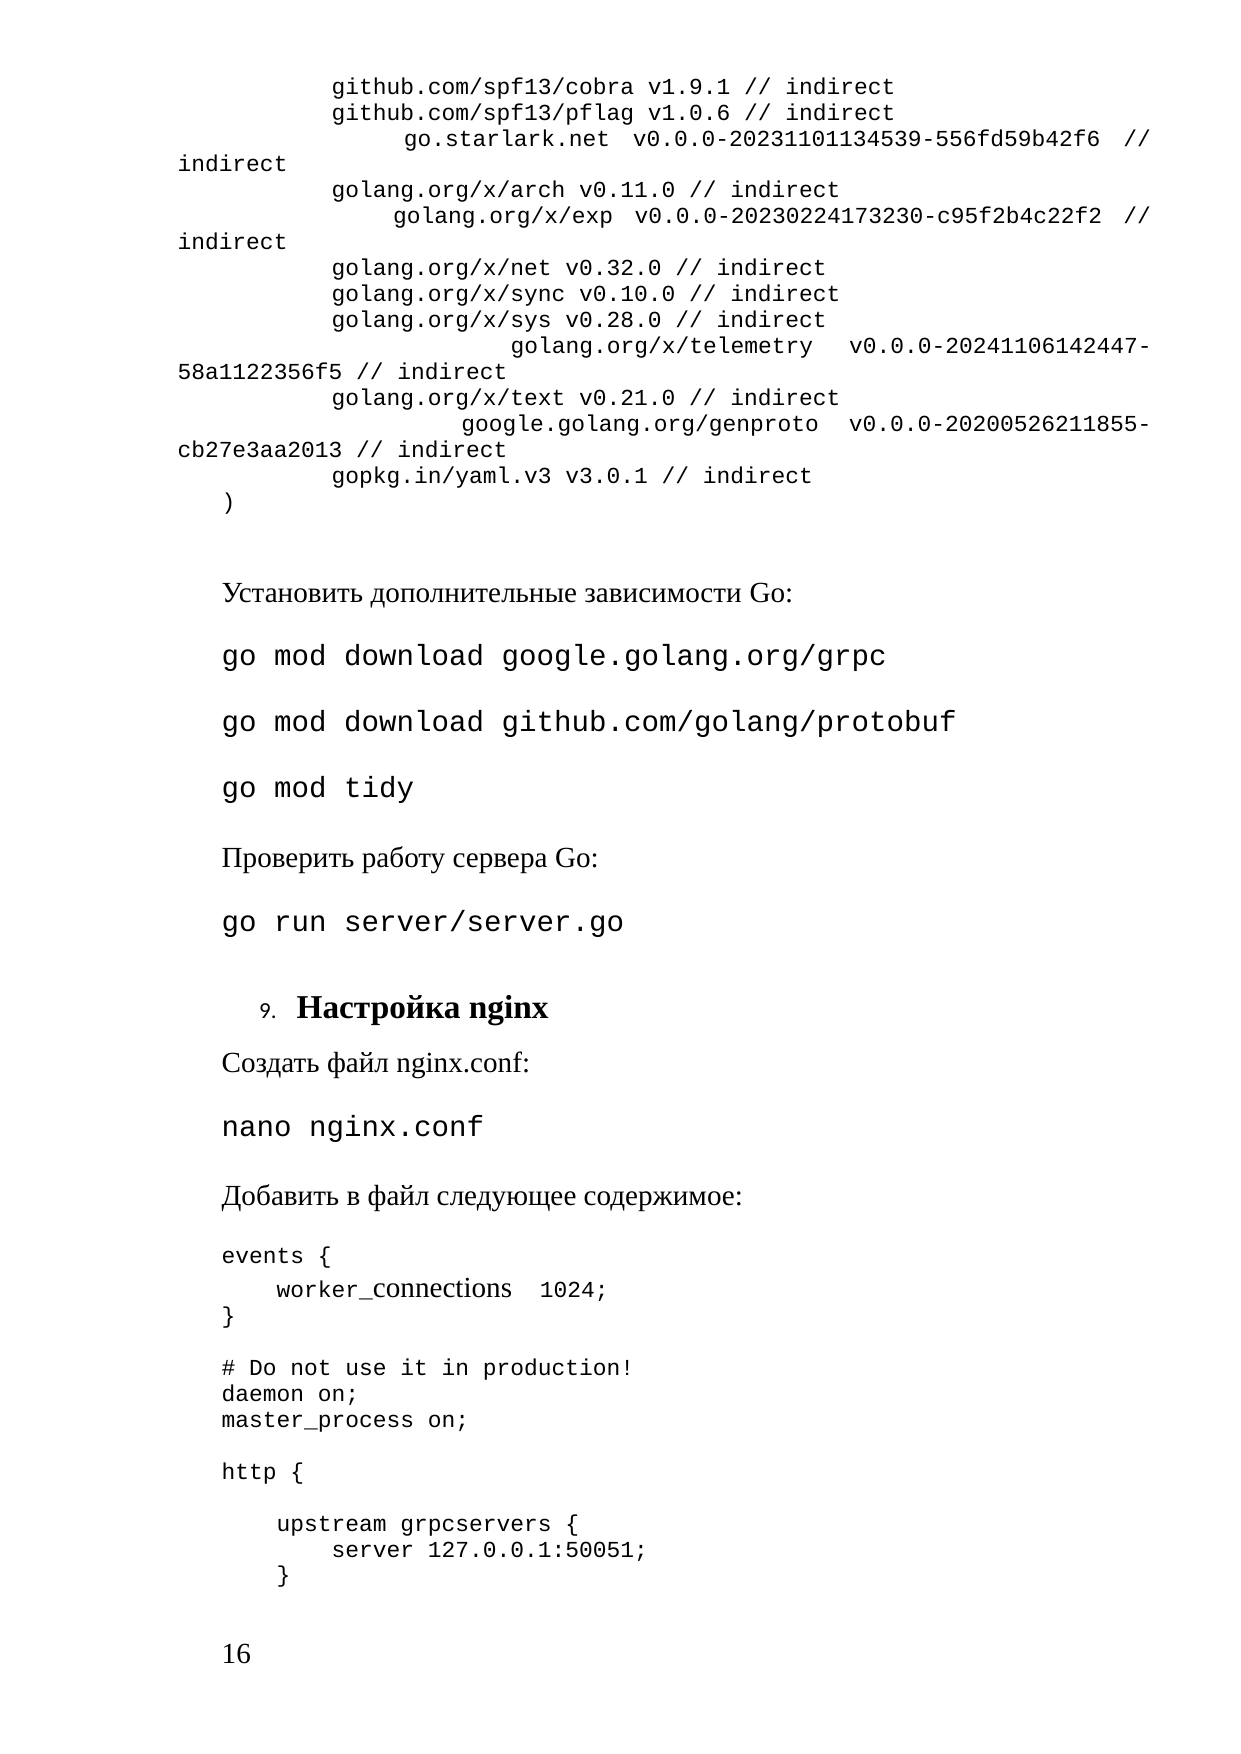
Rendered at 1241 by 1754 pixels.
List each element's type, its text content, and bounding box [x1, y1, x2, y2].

text github.com/spf13/pflag v1.0.6 // indirect [177, 101, 1152, 127]
text master_process on; [177, 1408, 1152, 1434]
text ) [177, 490, 1152, 516]
text go mod download google.golang.org/grpc [177, 641, 1152, 674]
text google.golang.org/genproto v0.0.0-20200526211855-cb27e3aa2013 // indirect [177, 412, 1152, 464]
text Проверить работу сервера Go: [177, 840, 1152, 874]
text http { [177, 1460, 1152, 1486]
text go.starlark.net v0.0.0-20231101134539-556fd59b42f6 // indirect [177, 127, 1152, 179]
list Настройка nginx [259, 988, 1152, 1026]
text golang.org/x/sync v0.10.0 // indirect [177, 282, 1152, 308]
text nano nginx.conf [177, 1112, 1152, 1145]
text Создать файл nginx.conf: [177, 1045, 1152, 1079]
text golang.org/x/net v0.32.0 // indirect [177, 257, 1152, 282]
text go run server/server.go [177, 907, 1152, 940]
text github.com/spf13/cobra v1.9.1 // indirect [177, 75, 1152, 101]
text Установить дополнительные зависимости Go: [177, 575, 1152, 608]
text go mod download github.com/golang/protobuf [177, 707, 1152, 741]
text golang.org/x/arch v0.11.0 // indirect [177, 179, 1152, 205]
text upstream grpcservers { [177, 1512, 1152, 1538]
text go mod tidy [177, 773, 1152, 807]
text gopkg.in/yaml.v3 v3.0.1 // indirect [177, 464, 1152, 490]
text golang.org/x/telemetry v0.0.0-20241106142447-58a1122356f5 // indirect [177, 334, 1152, 386]
text events { [177, 1244, 1152, 1270]
text server 127.0.0.1:50051; [177, 1538, 1152, 1564]
text golang.org/x/text v0.21.0 // indirect [177, 386, 1152, 412]
text } [177, 1304, 1152, 1330]
text # Do not use it in production! [177, 1356, 1152, 1382]
text daemon on; [177, 1382, 1152, 1408]
text golang.org/x/exp v0.0.0-20230224173230-c95f2b4c22f2 // indirect [177, 205, 1152, 257]
text golang.org/x/sys v0.28.0 // indirect [177, 308, 1152, 334]
text worker_connections 1024; [177, 1270, 1152, 1304]
text } [177, 1564, 1152, 1590]
text Добавить в файл следующее содержимое: [177, 1178, 1152, 1211]
